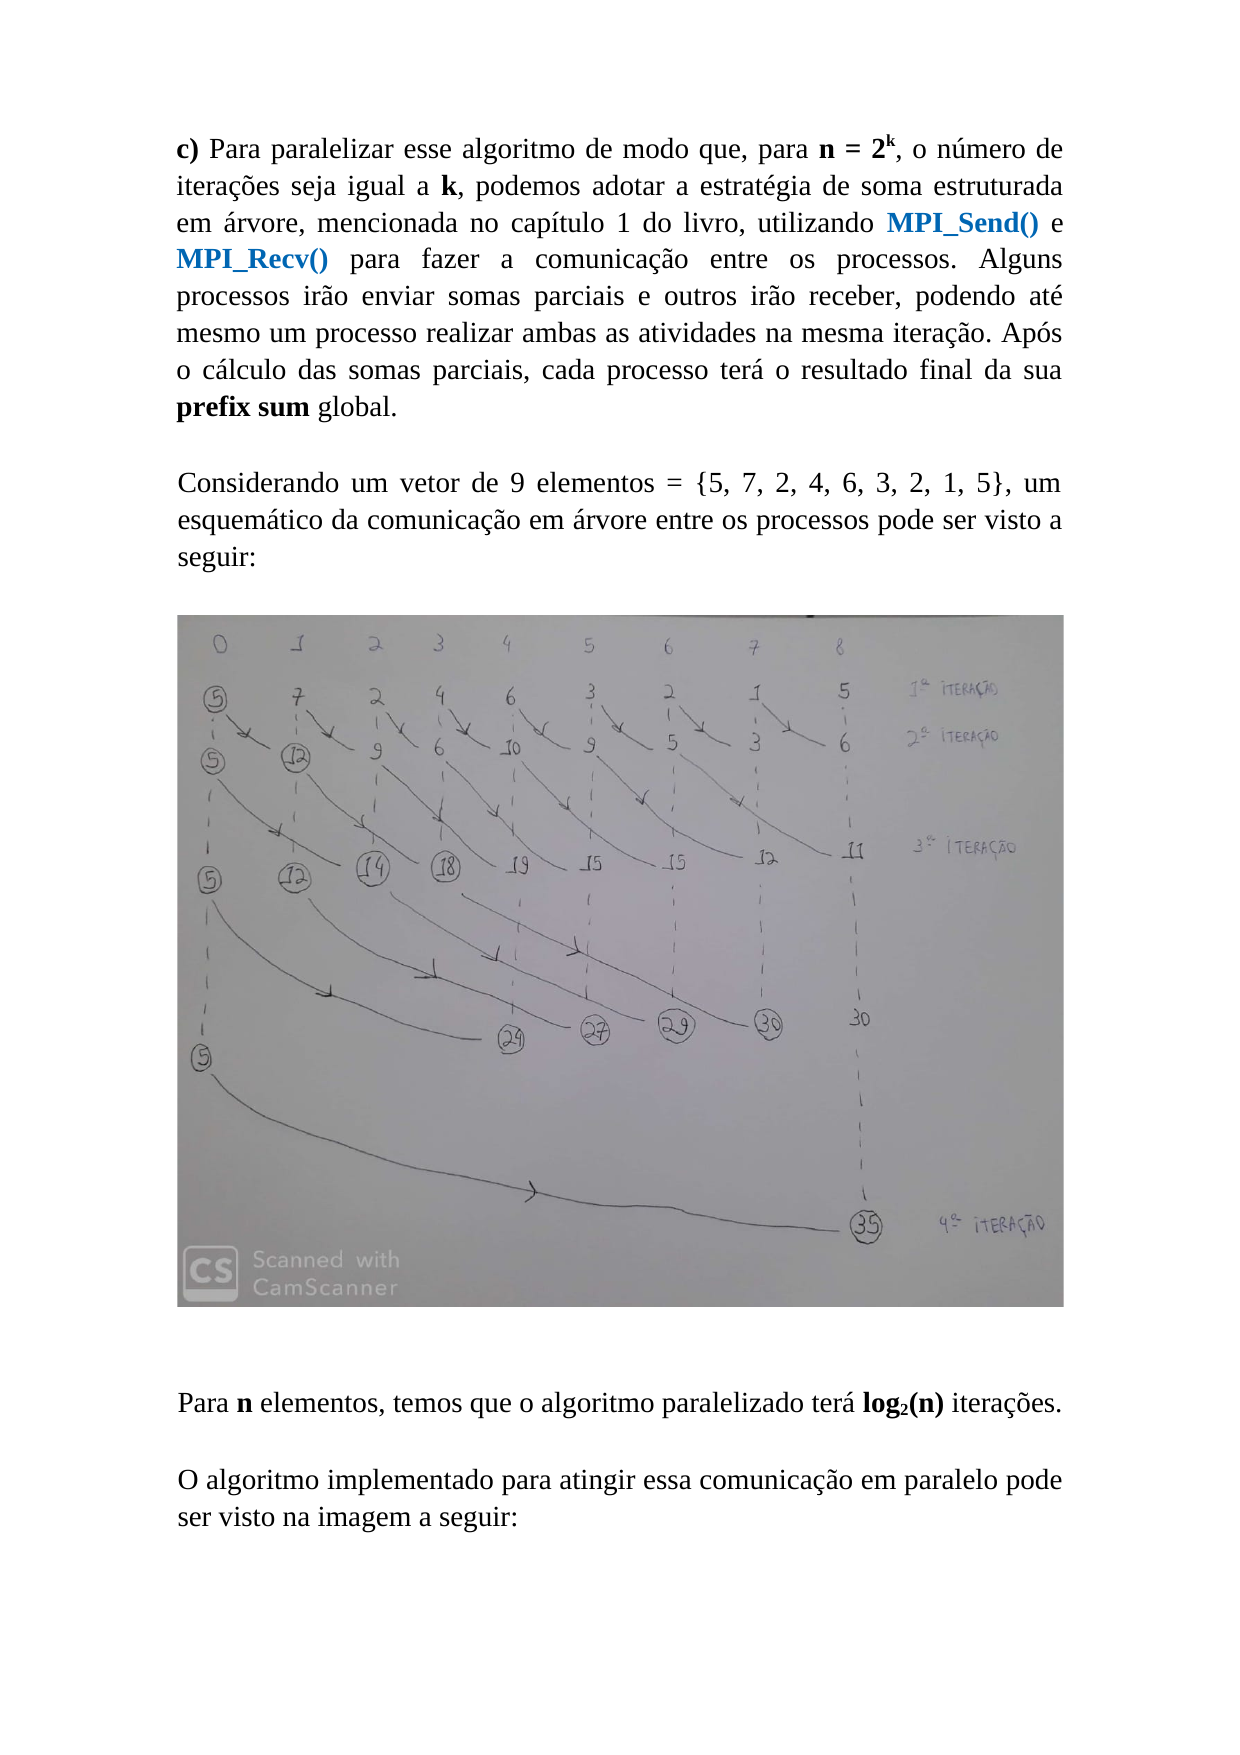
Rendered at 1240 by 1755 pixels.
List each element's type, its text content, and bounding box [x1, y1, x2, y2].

picture [177, 615, 1064, 1307]
text c) Para paralelizar esse algoritmo de modo que, para n = 2k, o número de iterações seja igual a k, podemos adotar a estratégia de soma estruturada em árvore, mencionada no capítulo 1 do livro, utilizando MPI_Send() e MPI_Recv() para fazer a comunicação entre os processos. Alguns processos irão enviar somas parciais e outros irão receber, podendo até mesmo um processo realizar ambas as atividades na mesma iteração. Após o cálculo das somas parciais, cada processo terá o resultado final da sua prefix sum global. [176, 131, 1063, 423]
text Considerando um vetor de 9 elementos = {5, 7, 2, 4, 6, 3, 2, 1, 5}, um esquemático da comunicação em árvore entre os processos pode ser visto a seguir: [177, 465, 1063, 573]
text Para n elementos, temos que o algoritmo paralelizado terá log2(n) iterações. [177, 1386, 1063, 1419]
text O algoritmo implementado para atingir essa comunicação em paralelo pode ser visto na imagem a seguir: [177, 1462, 1063, 1532]
